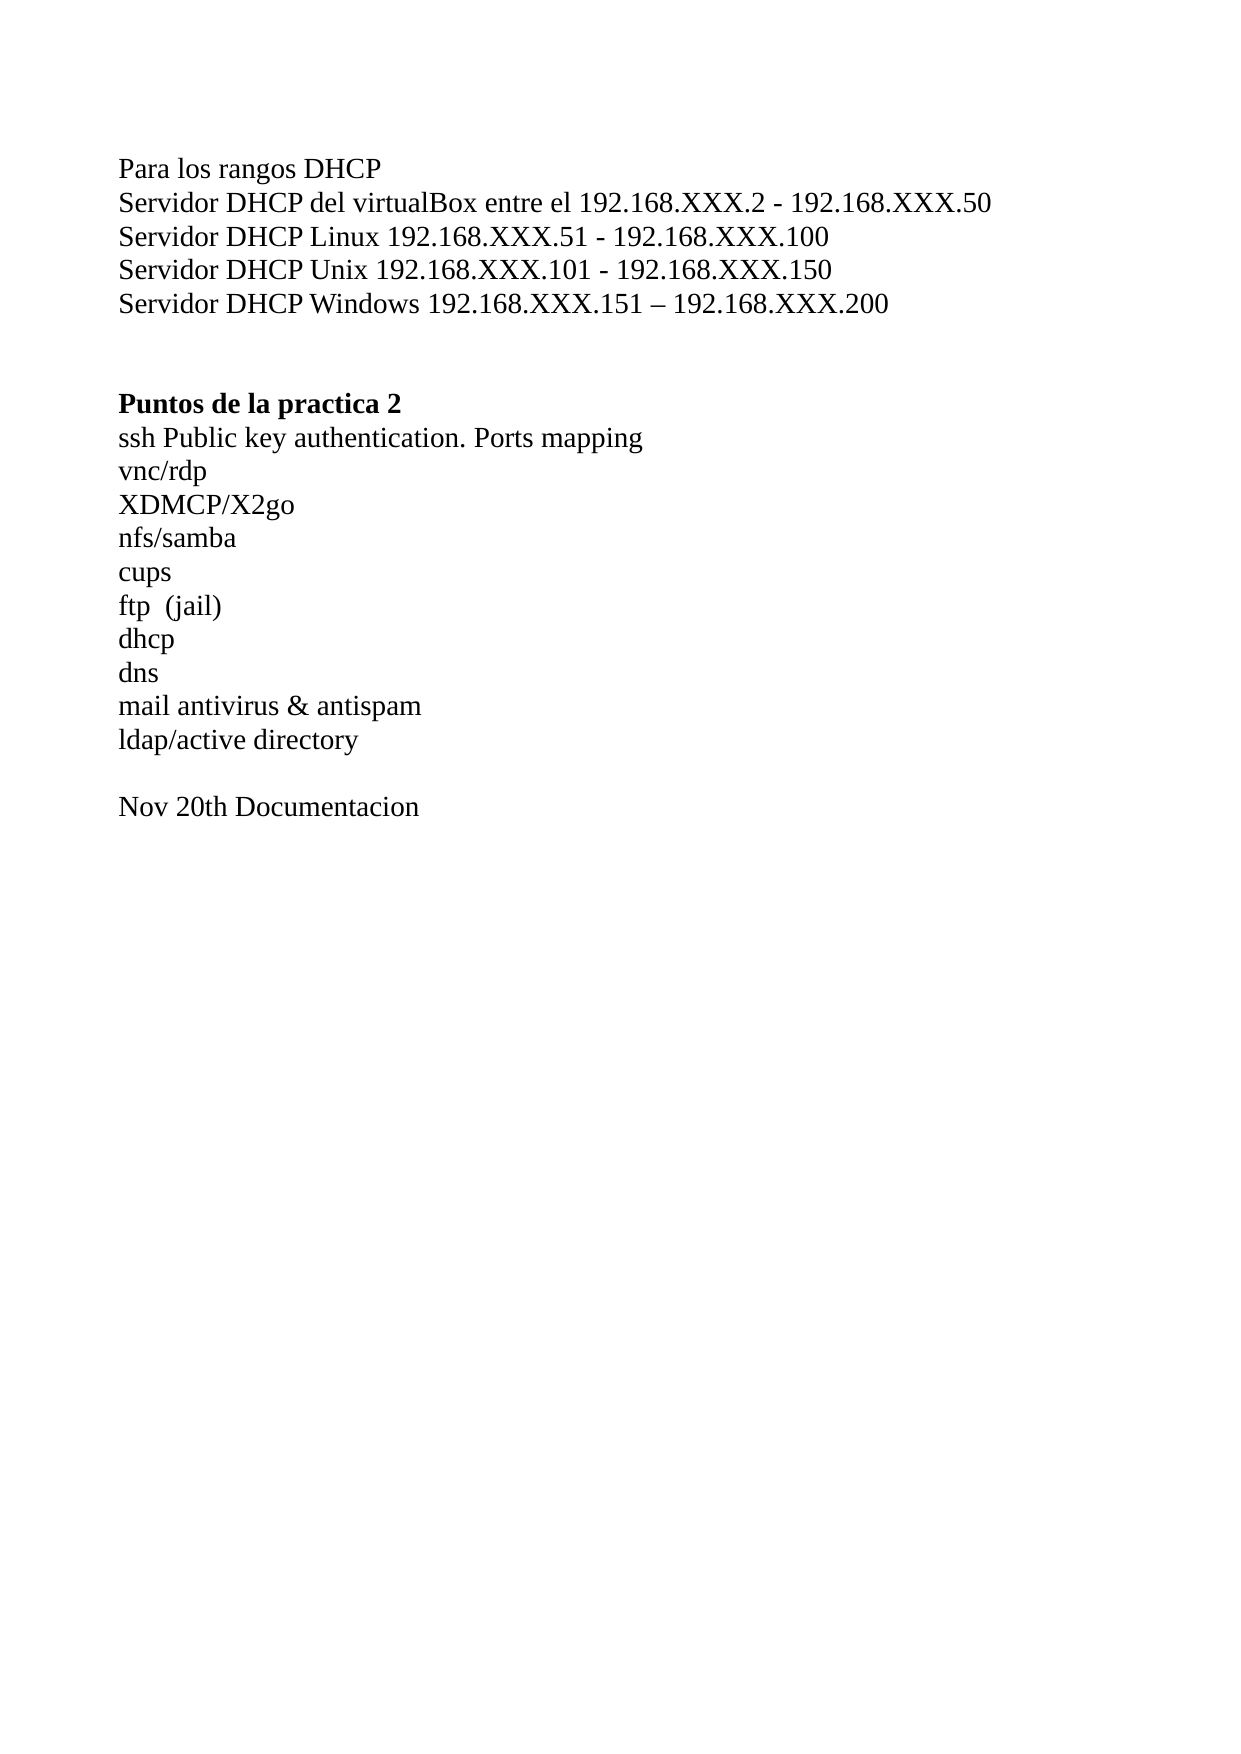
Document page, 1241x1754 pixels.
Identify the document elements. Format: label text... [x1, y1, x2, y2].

text Nov 20th Documentacion [118, 789, 1122, 822]
text mail antivirus & antispam [118, 688, 1122, 722]
text ftp (jail) [118, 588, 1122, 621]
text XDMCP/X2go [118, 487, 1122, 521]
text dns [118, 655, 1122, 688]
text Servidor DHCP Windows 192.168.XXX.151 – 192.168.XXX.200 [118, 286, 1122, 319]
text Servidor DHCP del virtualBox entre el 192.168.XXX.2 - 192.168.XXX.50 [118, 185, 1122, 219]
text vnc/rdp [118, 453, 1122, 487]
text dhcp [118, 621, 1122, 655]
text cups [118, 554, 1122, 588]
text Para los rangos DHCP [118, 152, 1122, 185]
text Servidor DHCP Unix 192.168.XXX.101 - 192.168.XXX.150 [118, 252, 1122, 286]
text ldap/active directory [118, 722, 1122, 755]
text Puntos de la practica 2 [118, 386, 1122, 420]
text ssh Public key authentication. Ports mapping [118, 420, 1122, 453]
text Servidor DHCP Linux 192.168.XXX.51 - 192.168.XXX.100 [118, 219, 1122, 252]
text nfs/samba [118, 521, 1122, 554]
